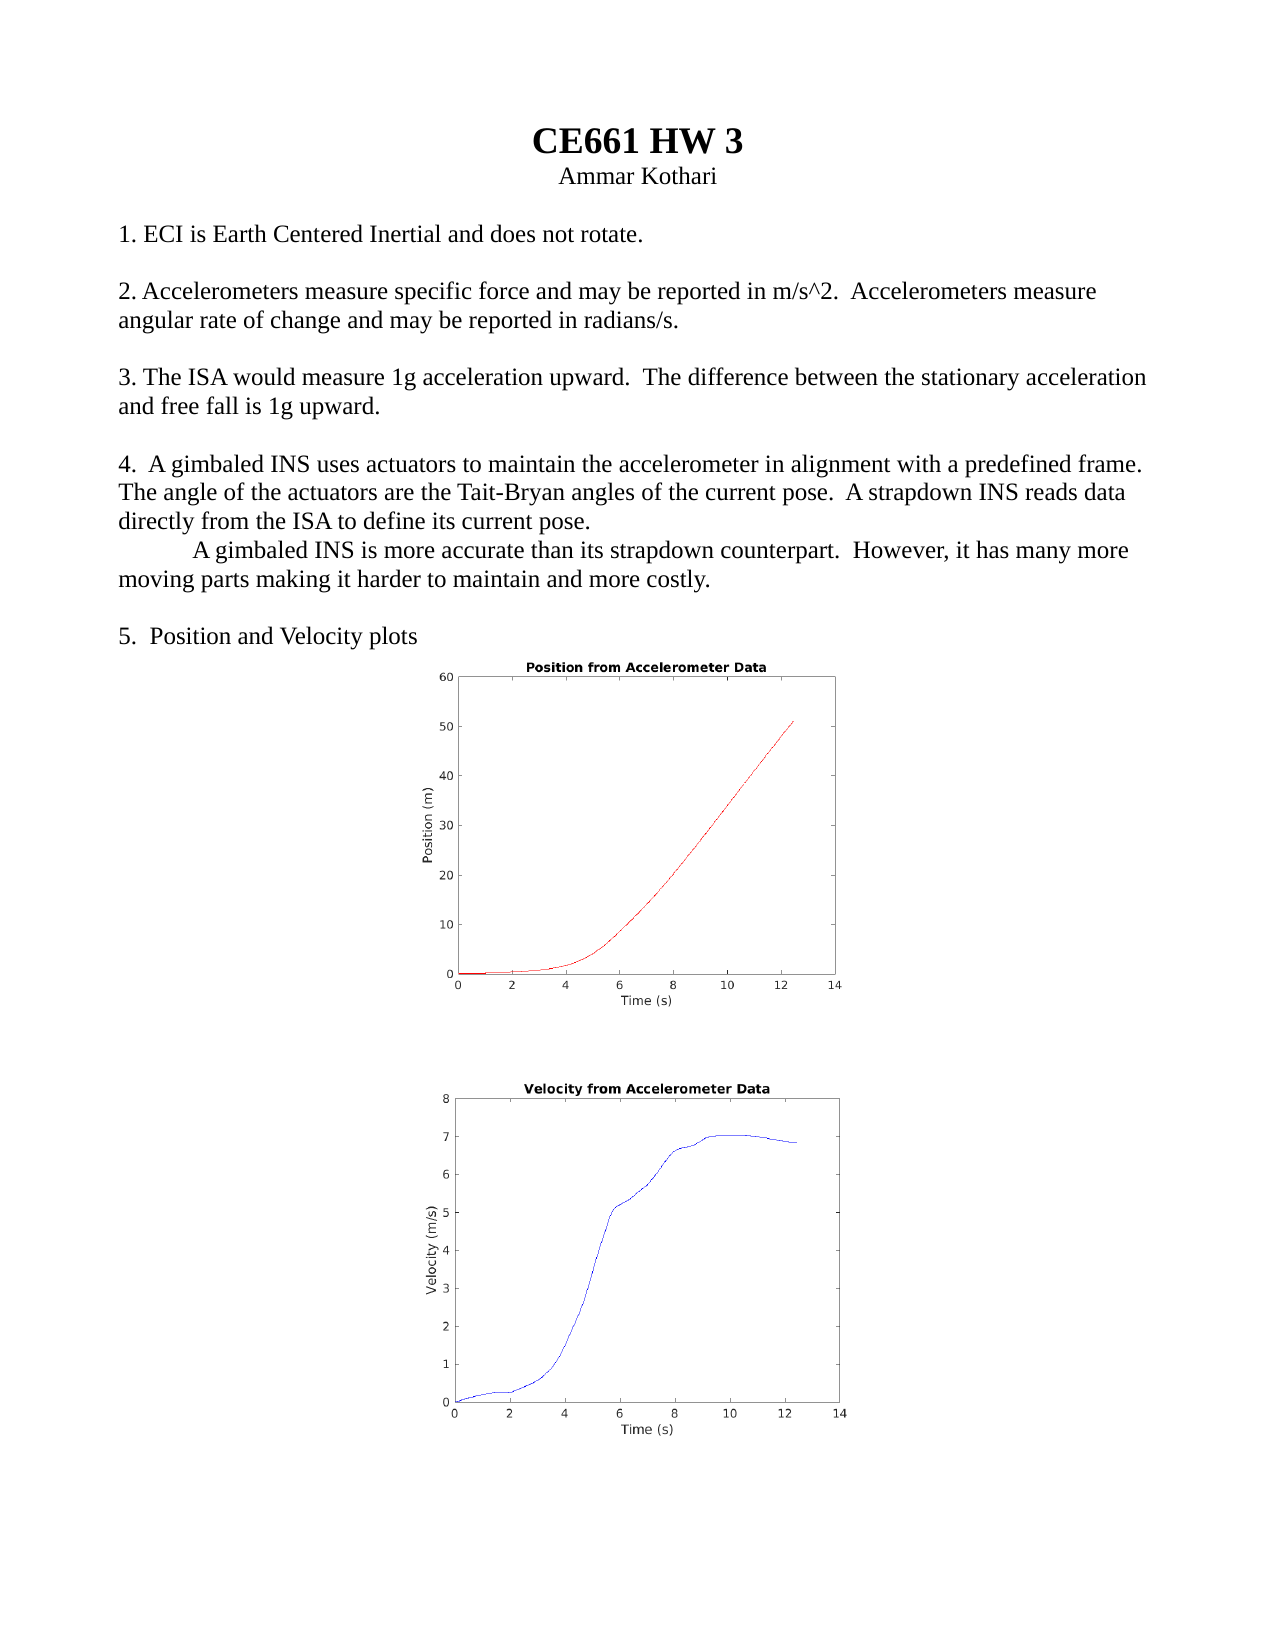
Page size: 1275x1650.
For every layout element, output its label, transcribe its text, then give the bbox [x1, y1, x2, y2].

text A gimbaled INS is more accurate than its strapdown counterpart. However, it has many more moving parts making it harder to maintain and more costly. [118, 535, 1157, 592]
text 3. The ISA would measure 1g acceleration upward. The difference between the stationary acceleration and free fall is 1g upward. [118, 362, 1157, 420]
text CE661 HW 3 [118, 118, 1157, 161]
text 1. ECI is Earth Centered Inertial and does not rotate. [118, 219, 1157, 247]
picture [390, 1070, 885, 1442]
text 5. Position and Velocity plots [118, 621, 1157, 650]
text 2. Accelerometers measure specific force and may be reported in m/s^2. Accelerometers measure angular rate of change and may be reported in radians/s. [118, 276, 1157, 334]
picture [395, 650, 880, 1013]
text Ammar Kothari [118, 161, 1157, 190]
text 4. A gimbaled INS uses actuators to maintain the accelerometer in alignment with a predefined frame. The angle of the actuators are the Tait-Bryan angles of the current pose. A strapdown INS reads data directly from the ISA to define its current pose. [118, 449, 1157, 535]
